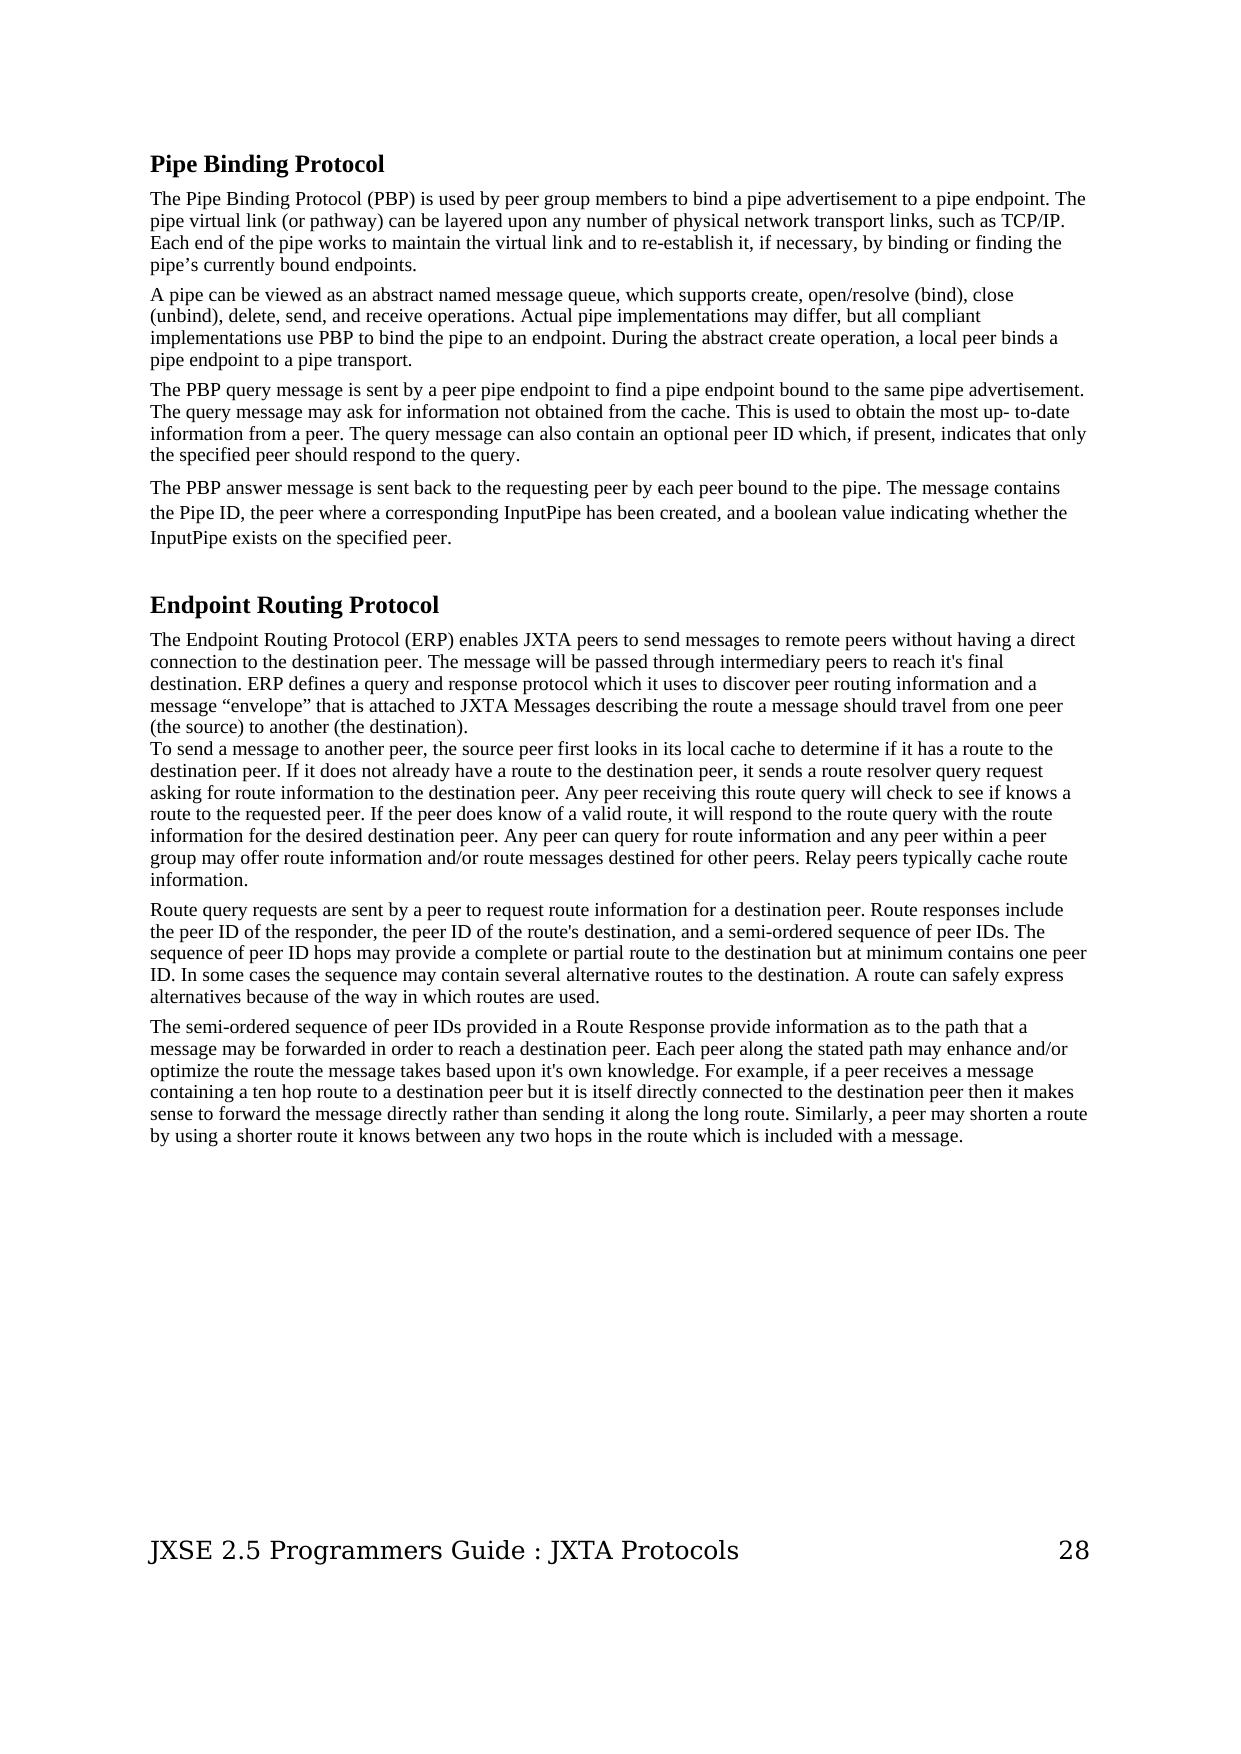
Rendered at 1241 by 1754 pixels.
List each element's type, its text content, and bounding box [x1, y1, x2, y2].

text Pipe Binding Protocol [150, 150, 1090, 178]
text A pipe can be viewed as an abstract named message queue, which supports create, open/resolve (bind), close (unbind), delete, send, and receive operations. Actual pipe implementations may differ, but all compliant implementations use PBP to bind the pipe to an endpoint. During the abstract create operation, a local peer binds a pipe endpoint to a pipe transport. [150, 283, 1090, 371]
text The PBP query message is sent by a peer pipe endpoint to find a pipe endpoint bound to the same pipe advertisement. The query message may ask for information not obtained from the cache. This is used to obtain the most up- to-date information from a peer. The query message can also contain an optional peer ID which, if present, indicates that only the specified peer should respond to the query. [150, 379, 1090, 466]
text Endpoint Routing Protocol [150, 591, 1090, 619]
text The Pipe Binding Protocol (PBP) is used by peer group members to bind a pipe advertisement to a pipe endpoint. The pipe virtual link (or pathway) can be layered upon any number of physical network transport links, such as TCP/IP. Each end of the pipe works to maintain the virtual link and to re-establish it, if necessary, by binding or finding the pipe’s currently bound endpoints. [150, 188, 1090, 275]
text To send a message to another peer, the source peer first looks in its local cache to determine if it has a route to the destination peer. If it does not already have a route to the destination peer, it sends a route resolver query request asking for route information to the destination peer. Any peer receiving this route query will check to see if knows a route to the requested peer. If the peer does know of a valid route, it will respond to the route query with the route information for the desired destination peer. Any peer can query for route information and any peer within a peer group may offer route information and/or route messages destined for other peers. Relay peers typically cache route information. [150, 738, 1090, 890]
text The semi-ordered sequence of peer IDs provided in a Route Response provide information as to the path that a message may be forwarded in order to reach a destination peer. Each peer along the stated path may enhance and/or optimize the route the message takes based upon it's own knowledge. For example, if a peer receives a message containing a ten hop route to a destination peer but it is itself directly connected to the destination peer then it makes sense to forward the message directly rather than sending it along the long route. Similarly, a peer may shorten a route by using a shorter route it knows between any two hops in the route which is included with a message. [150, 1016, 1090, 1147]
text Route query requests are sent by a peer to request route information for a destination peer. Route responses include the peer ID of the responder, the peer ID of the route's destination, and a semi-ordered sequence of peer IDs. The sequence of peer ID hops may provide a complete or partial route to the destination but at minimum contains one peer ID. In some cases the sequence may contain several alternative routes to the destination. A route can safely express alternatives because of the way in which routes are used. [150, 899, 1090, 1008]
text The PBP answer message is sent back to the requesting peer by each peer bound to the pipe. The message contains the Pipe ID, the peer where a corresponding InputPipe has been created, and a boolean value indicating whether the InputPipe exists on the specified peer. [150, 474, 1090, 549]
text The Endpoint Routing Protocol (ERP) enables JXTA peers to send messages to remote peers without having a direct connection to the destination peer. The message will be passed through intermediary peers to reach it's final destination. ERP defines a query and response protocol which it uses to discover peer routing information and a message “envelope” that is attached to JXTA Messages describing the route a message should travel from one peer (the source) to another (the destination). [150, 629, 1090, 738]
